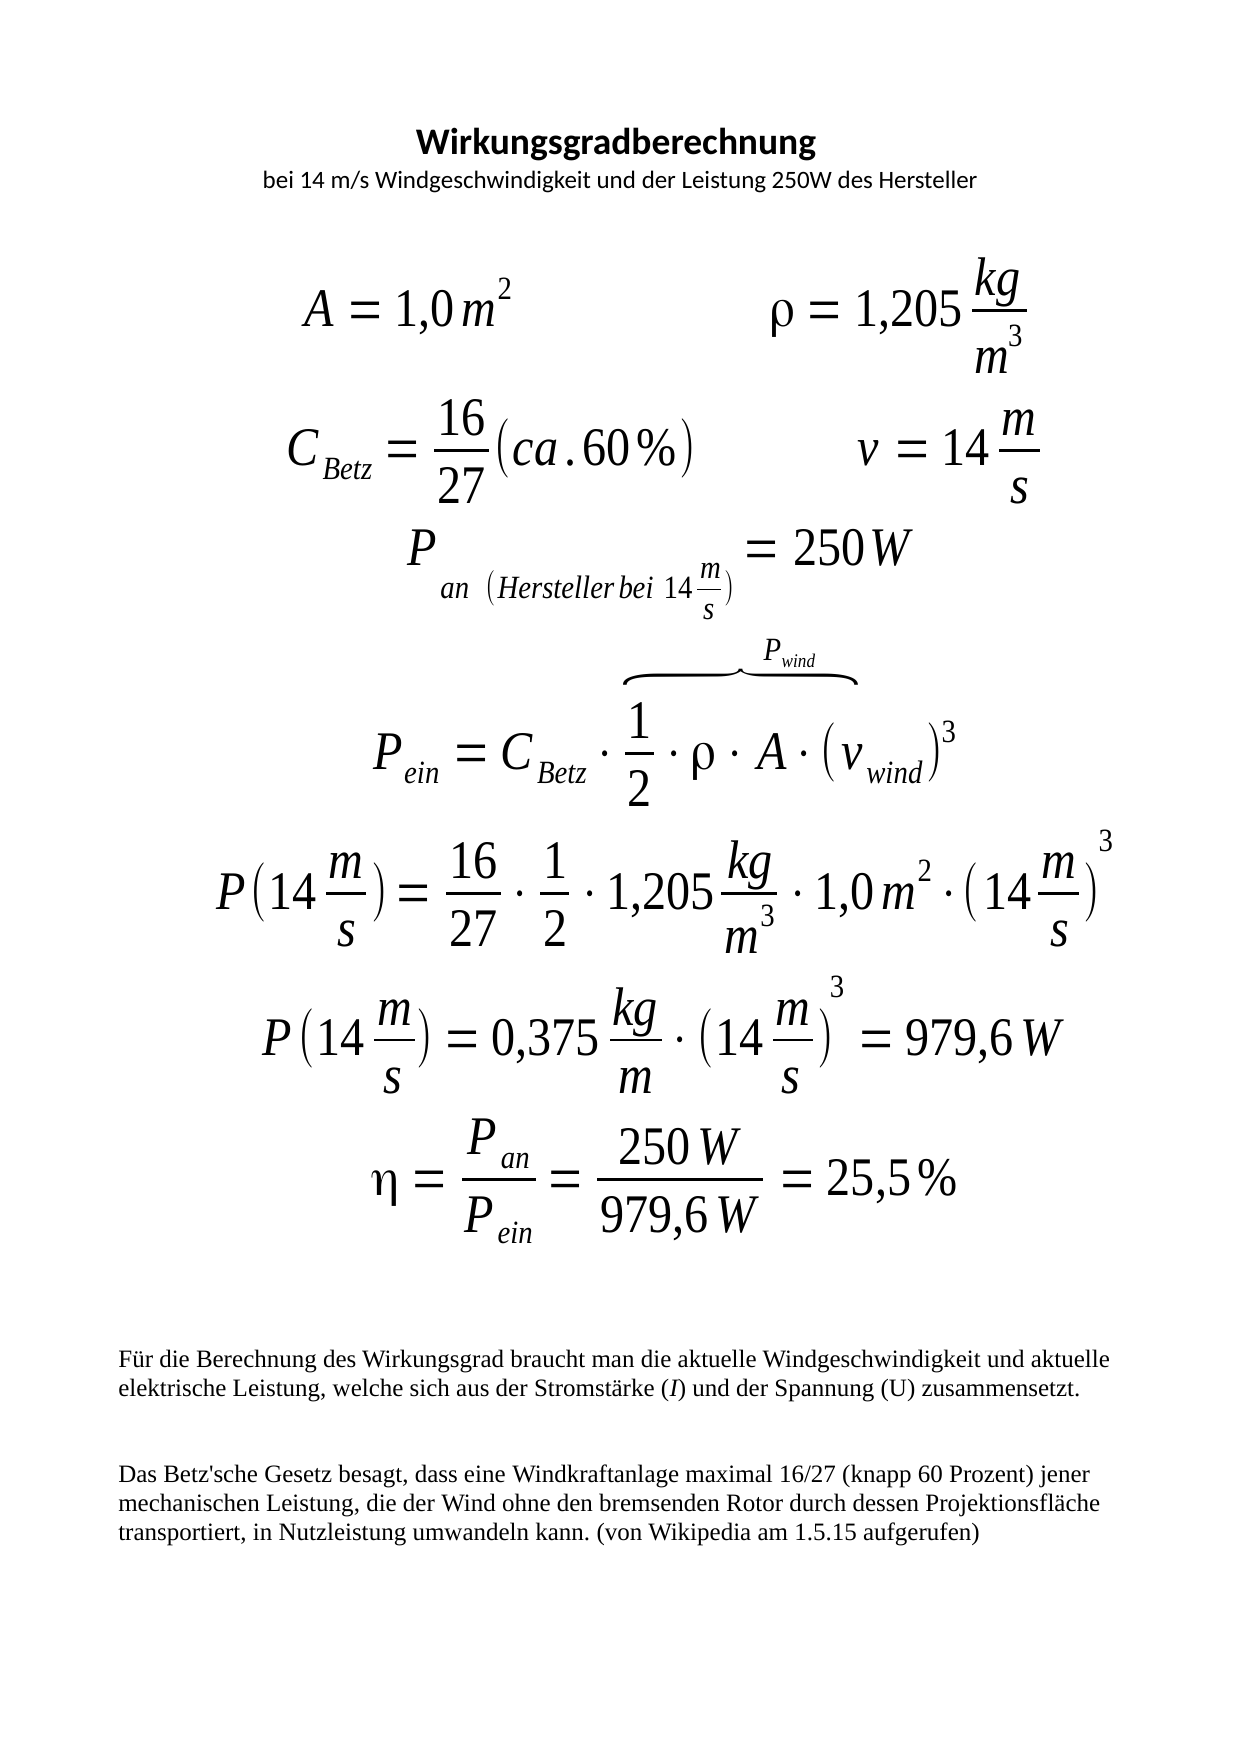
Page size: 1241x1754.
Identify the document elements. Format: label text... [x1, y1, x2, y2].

text Wirkungsgradberechnung [118, 118, 1122, 164]
text Das Betz'sche Gesetz besagt, dass eine Windkraftanlage maximal 16/27 (knapp 60 Prozent) jener mechanischen Leistung, die der Wind ohne den bremsenden Rotor durch dessen Projektionsfläche transportiert, in Nutzleistung umwandeln kann. (von Wikipedia am 1.5.15 aufgerufen) [118, 1459, 1122, 1546]
text bei 14 m/s Windgeschwindigkeit und der Leistung 250W des Hersteller [118, 164, 1122, 194]
text Für die Berechnung des Wirkungsgrad braucht man die aktuelle Windgeschwindigkeit und aktuelle elektrische Leistung, welche sich aus der Stromstärke (I) und der Spannung (U) zusammensetzt. [118, 1344, 1122, 1402]
